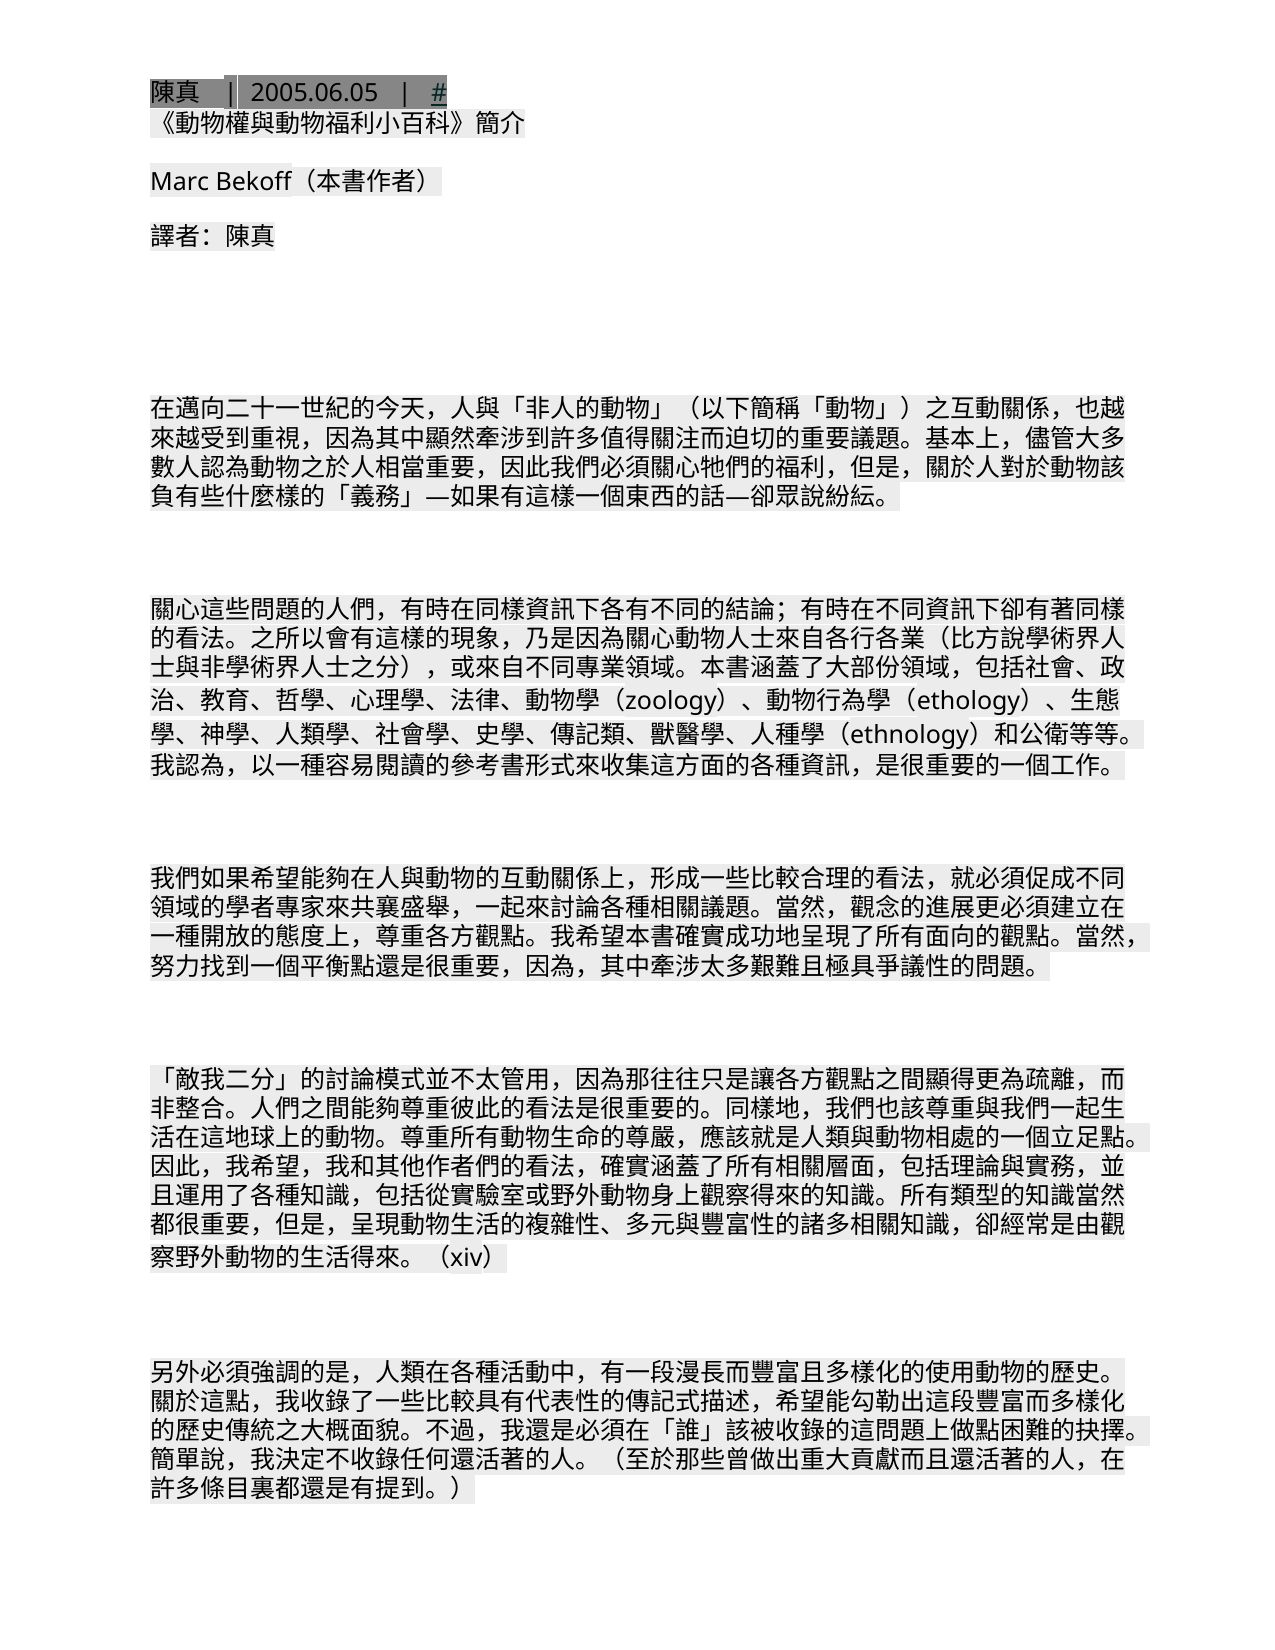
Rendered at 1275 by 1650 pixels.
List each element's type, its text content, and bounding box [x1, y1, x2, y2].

text 陳真 | 2005.06.05 | # [150, 75, 1125, 109]
text 我們如果希望能夠在人與動物的互動關係上，形成一些比較合理的看法，就必須促成不同領域的學者專家來共襄盛舉，一起來討論各種相關議題。當然，觀念的進展更必須建立在一種開放的態度上，尊重各方觀點。我希望本書確實成功地呈現了所有面向的觀點。當然，努力找到一個平衡點還是很重要，因為，其中牽涉太多艱難且極具爭議性的問題。 [150, 864, 1125, 981]
text 在邁向二十一世紀的今天，人與「非人的動物」（以下簡稱「動物」）之互動關係，也越來越受到重視，因為其中顯然牽涉到許多值得關注而迫切的重要議題。基本上，儘管大多數人認為動物之於人相當重要，因此我們必須關心牠們的福利，但是，關於人對於動物該負有些什麼樣的「義務」—如果有這樣一個東西的話—卻眾說紛紜。 [150, 394, 1125, 511]
text 譯者：陳真 [150, 222, 1125, 251]
text 另外必須強調的是，人類在各種活動中，有一段漫長而豐富且多樣化的使用動物的歷史。關於這點，我收錄了一些比較具有代表性的傳記式描述，希望能勾勒出這段豐富而多樣化的歷史傳統之大概面貌。不過，我還是必須在「誰」該被收錄的這問題上做點困難的抉擇。簡單說，我決定不收錄任何還活著的人。（至於那些曾做出重大貢獻而且還活著的人，在許多條目裏都還是有提到。） [150, 1358, 1125, 1504]
text 「敵我二分」的討論模式並不太管用，因為那往往只是讓各方觀點之間顯得更為疏離，而非整合。人們之間能夠尊重彼此的看法是很重要的。同樣地，我們也該尊重與我們一起生活在這地球上的動物。尊重所有動物生命的尊嚴，應該就是人類與動物相處的一個立足點。因此，我希望，我和其他作者們的看法，確實涵蓋了所有相關層面，包括理論與實務，並且運用了各種知識，包括從實驗室或野外動物身上觀察得來的知識。所有類型的知識當然都很重要，但是，呈現動物生活的複雜性、多元與豐富性的諸多相關知識，卻經常是由觀察野外動物的生活得來。（xiv） [150, 1065, 1125, 1274]
text Marc Bekoff（本書作者） [150, 163, 1125, 197]
text 關心這些問題的人們，有時在同樣資訊下各有不同的結論；有時在不同資訊下卻有著同樣的看法。之所以會有這樣的現象，乃是因為關心動物人士來自各行各業（比方說學術界人士與非學術界人士之分），或來自不同專業領域。本書涵蓋了大部份領域，包括社會、政治、教育、哲學、心理學、法律、動物學（zoology）、動物行為學（ethology）、生態學、神學、人類學、社會學、史學、傳記類、獸醫學、人種學（ethnology）和公衛等等。我認為，以一種容易閱讀的參考書形式來收集這方面的各種資訊，是很重要的一個工作。 [150, 595, 1125, 780]
text 《動物權與動物福利小百科》簡介 [150, 109, 1125, 138]
